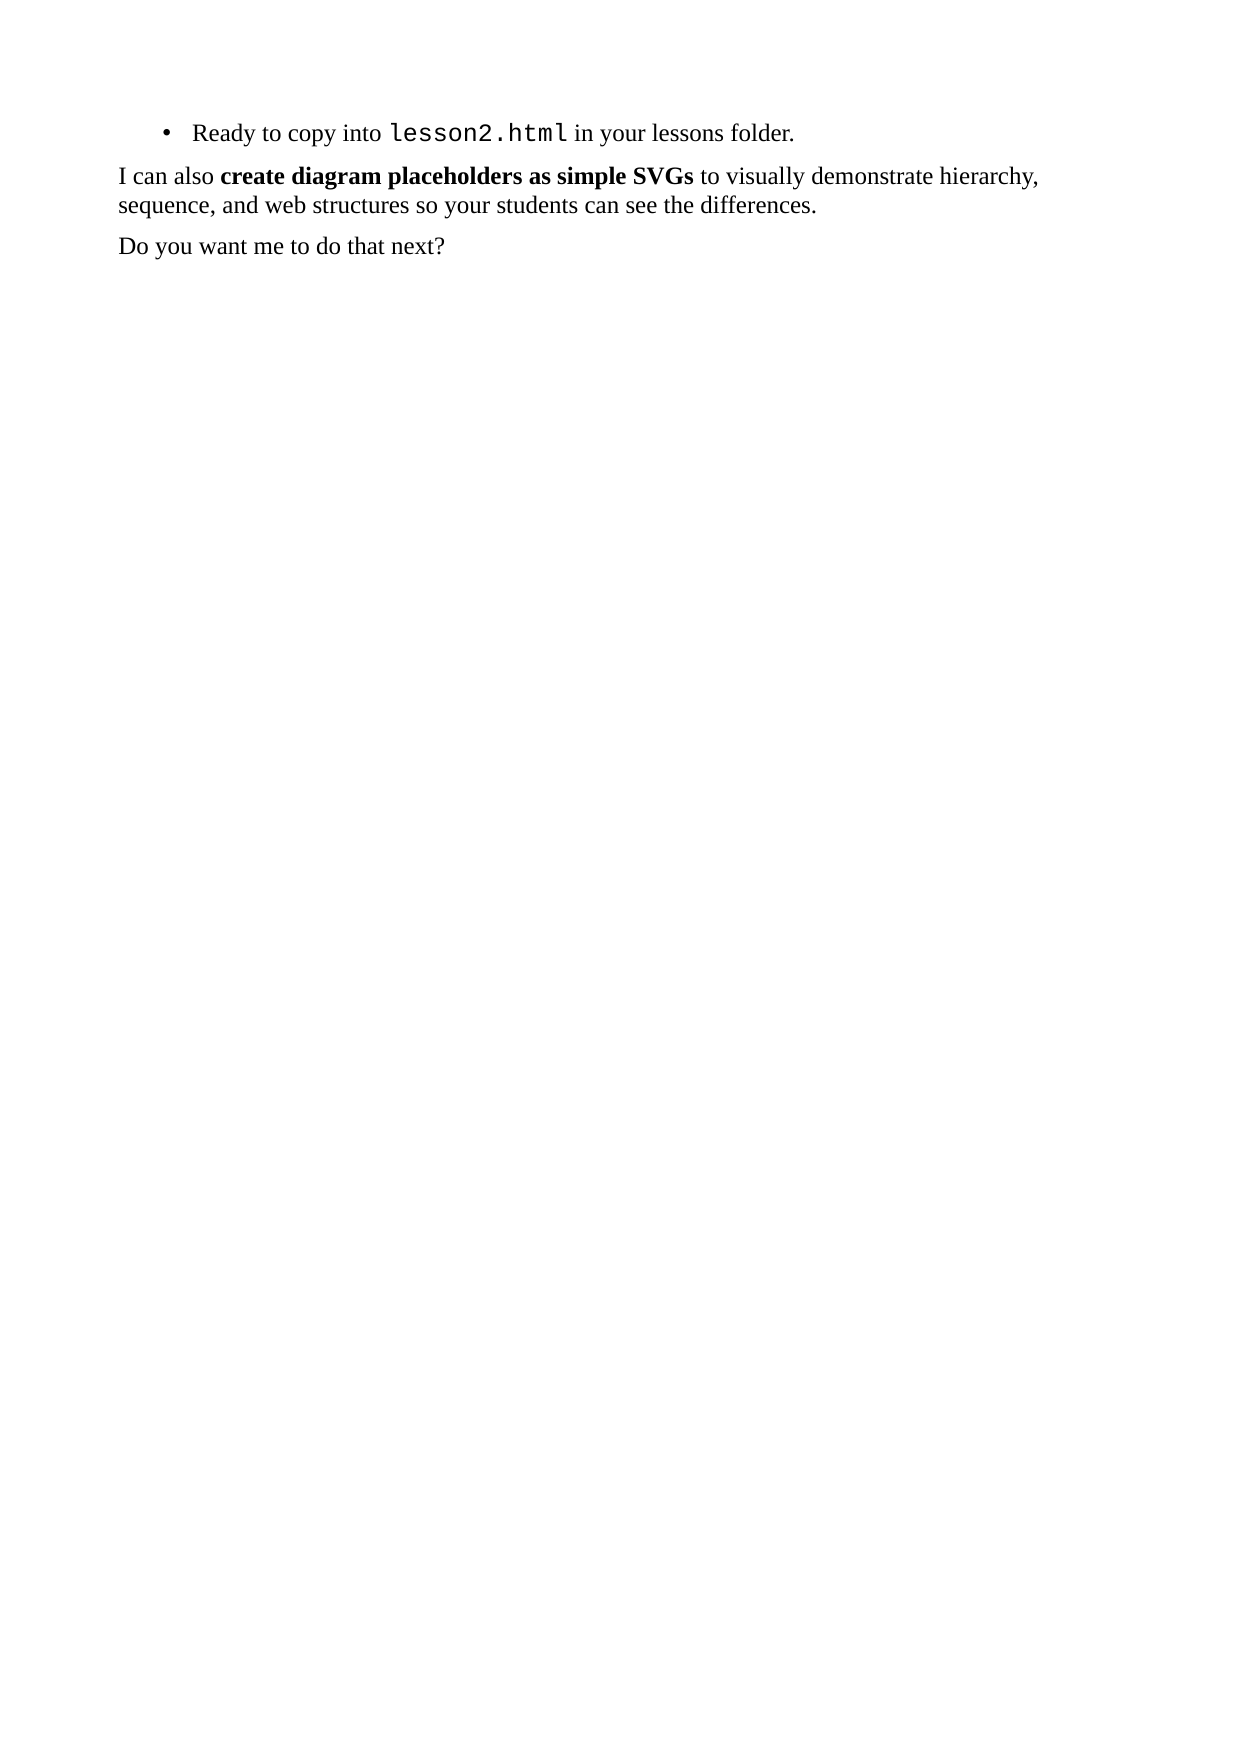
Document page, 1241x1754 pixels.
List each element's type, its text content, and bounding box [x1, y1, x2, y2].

text Do you want me to do that next? [118, 231, 1122, 260]
text I can also create diagram placeholders as simple SVGs to visually demonstrate hierarchy, sequence, and web structures so your students can see the differences. [118, 161, 1122, 219]
list Ready to copy into lesson2.html in your lessons folder. [162, 118, 1122, 149]
